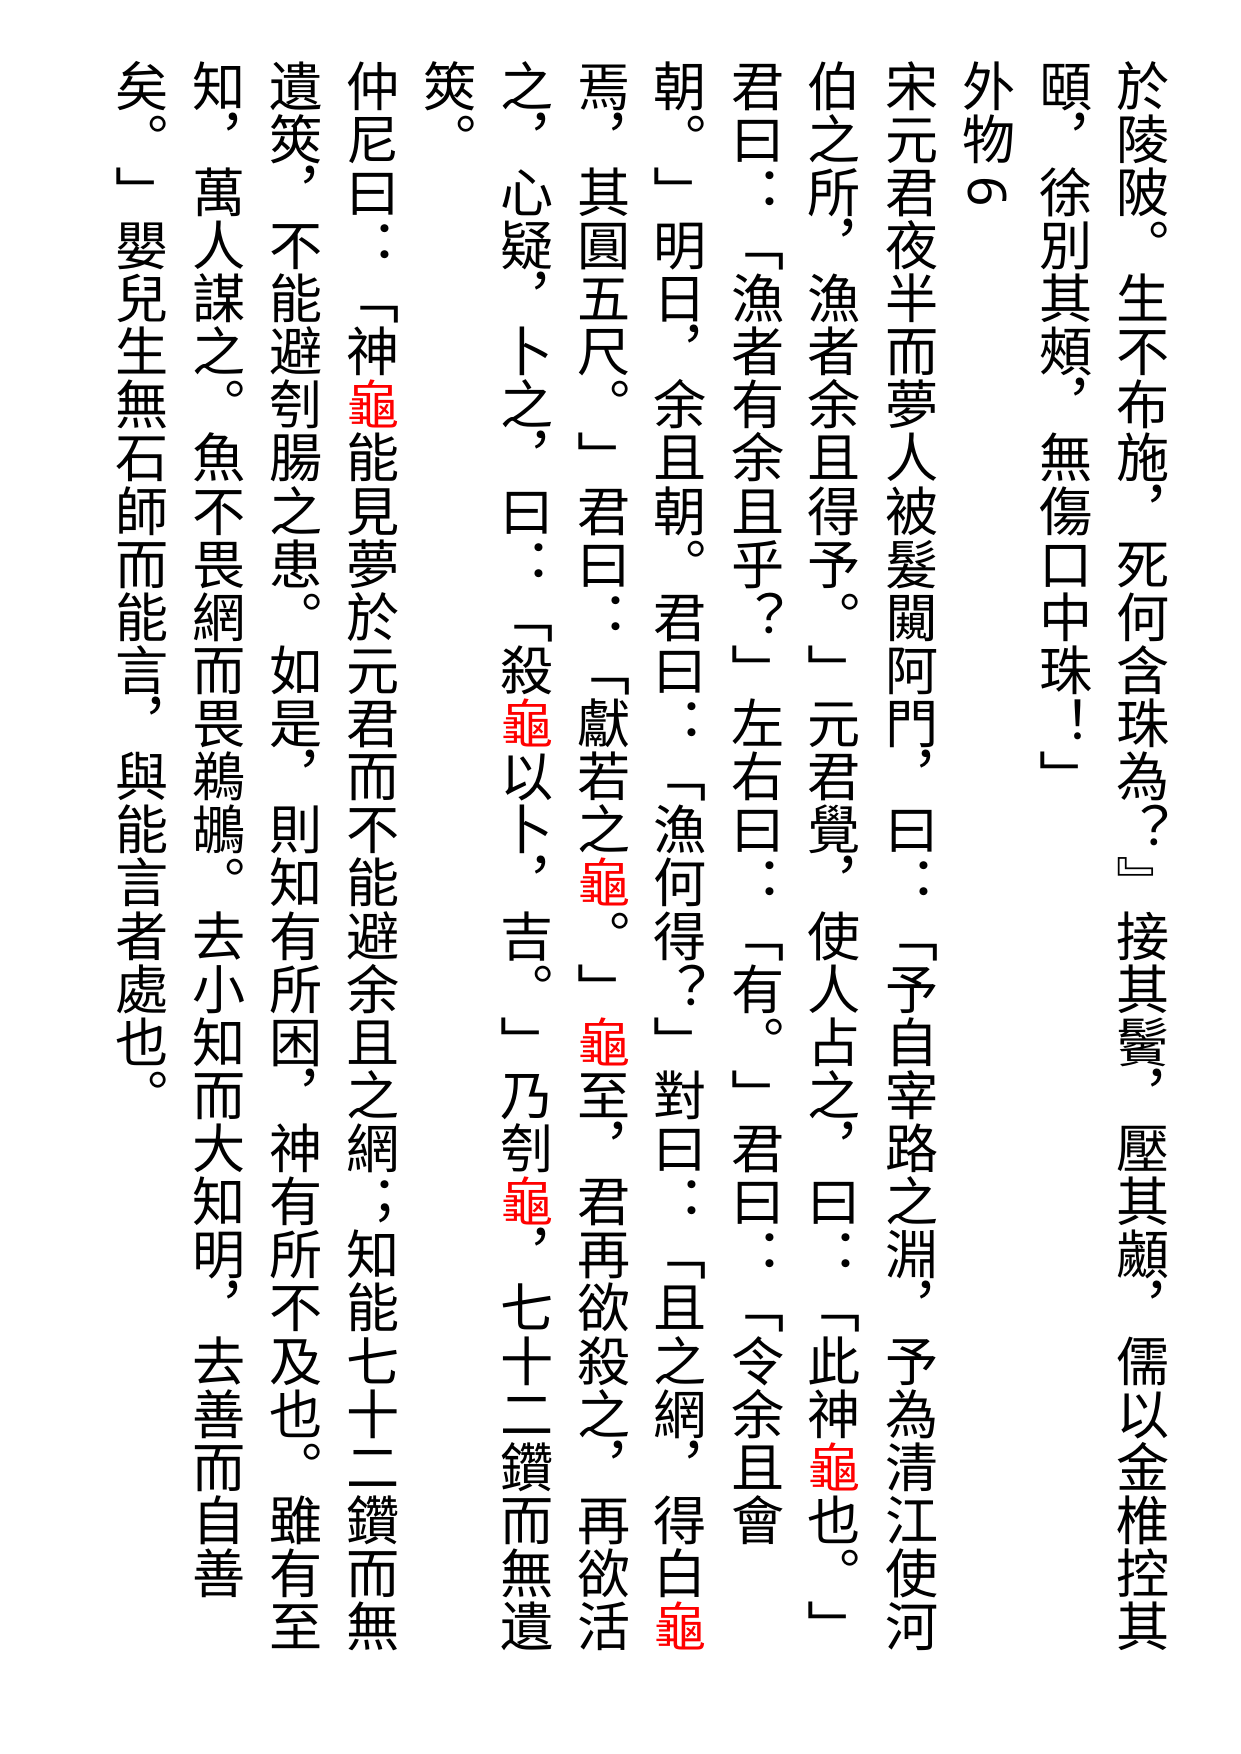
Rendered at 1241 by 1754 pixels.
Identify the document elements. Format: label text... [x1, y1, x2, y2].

text 外物6 [950, 59, 1027, 1695]
text 儒以《詩》、《禮》發冢。大儒臚傳曰：「東方作矣，事之何若？」小儒曰：「未解裙襦，口中有珠。《詩》固有之曰：『青青之麥，生於陵陂。生不布施，死何含珠為？』接其鬢，壓其顪，儒以金椎控其頤，徐別其頰，無傷口中珠！」 [1027, 59, 1181, 1695]
text 宋元君夜半而夢人被髮闚阿門，曰：「予自宰路之淵，予為清江使河伯之所，漁者余且得予。」元君覺，使人占之，曰：「此神龜也。」君曰：「漁者有余且乎？」左右曰：「有。」君曰：「令余且會朝。」明日，余且朝。君曰：「漁何得？」對曰：「且之網，得白龜焉，其圓五尺。」君曰：「獻若之龜。」龜至，君再欲殺之，再欲活之，心疑，卜之，曰：「殺龜以卜，吉。」乃刳龜，七十二鑽而無遺筴。 [411, 59, 950, 1695]
text 仲尼曰：「神龜能見夢於元君而不能避余且之網；知能七十二鑽而無遺筴，不能避刳腸之患。如是，則知有所困，神有所不及也。雖有至知，萬人謀之。魚不畏網而畏鵜鶘。去小知而大知明，去善而自善矣。」嬰兒生無石師而能言，與能言者處也。 [103, 59, 411, 1695]
